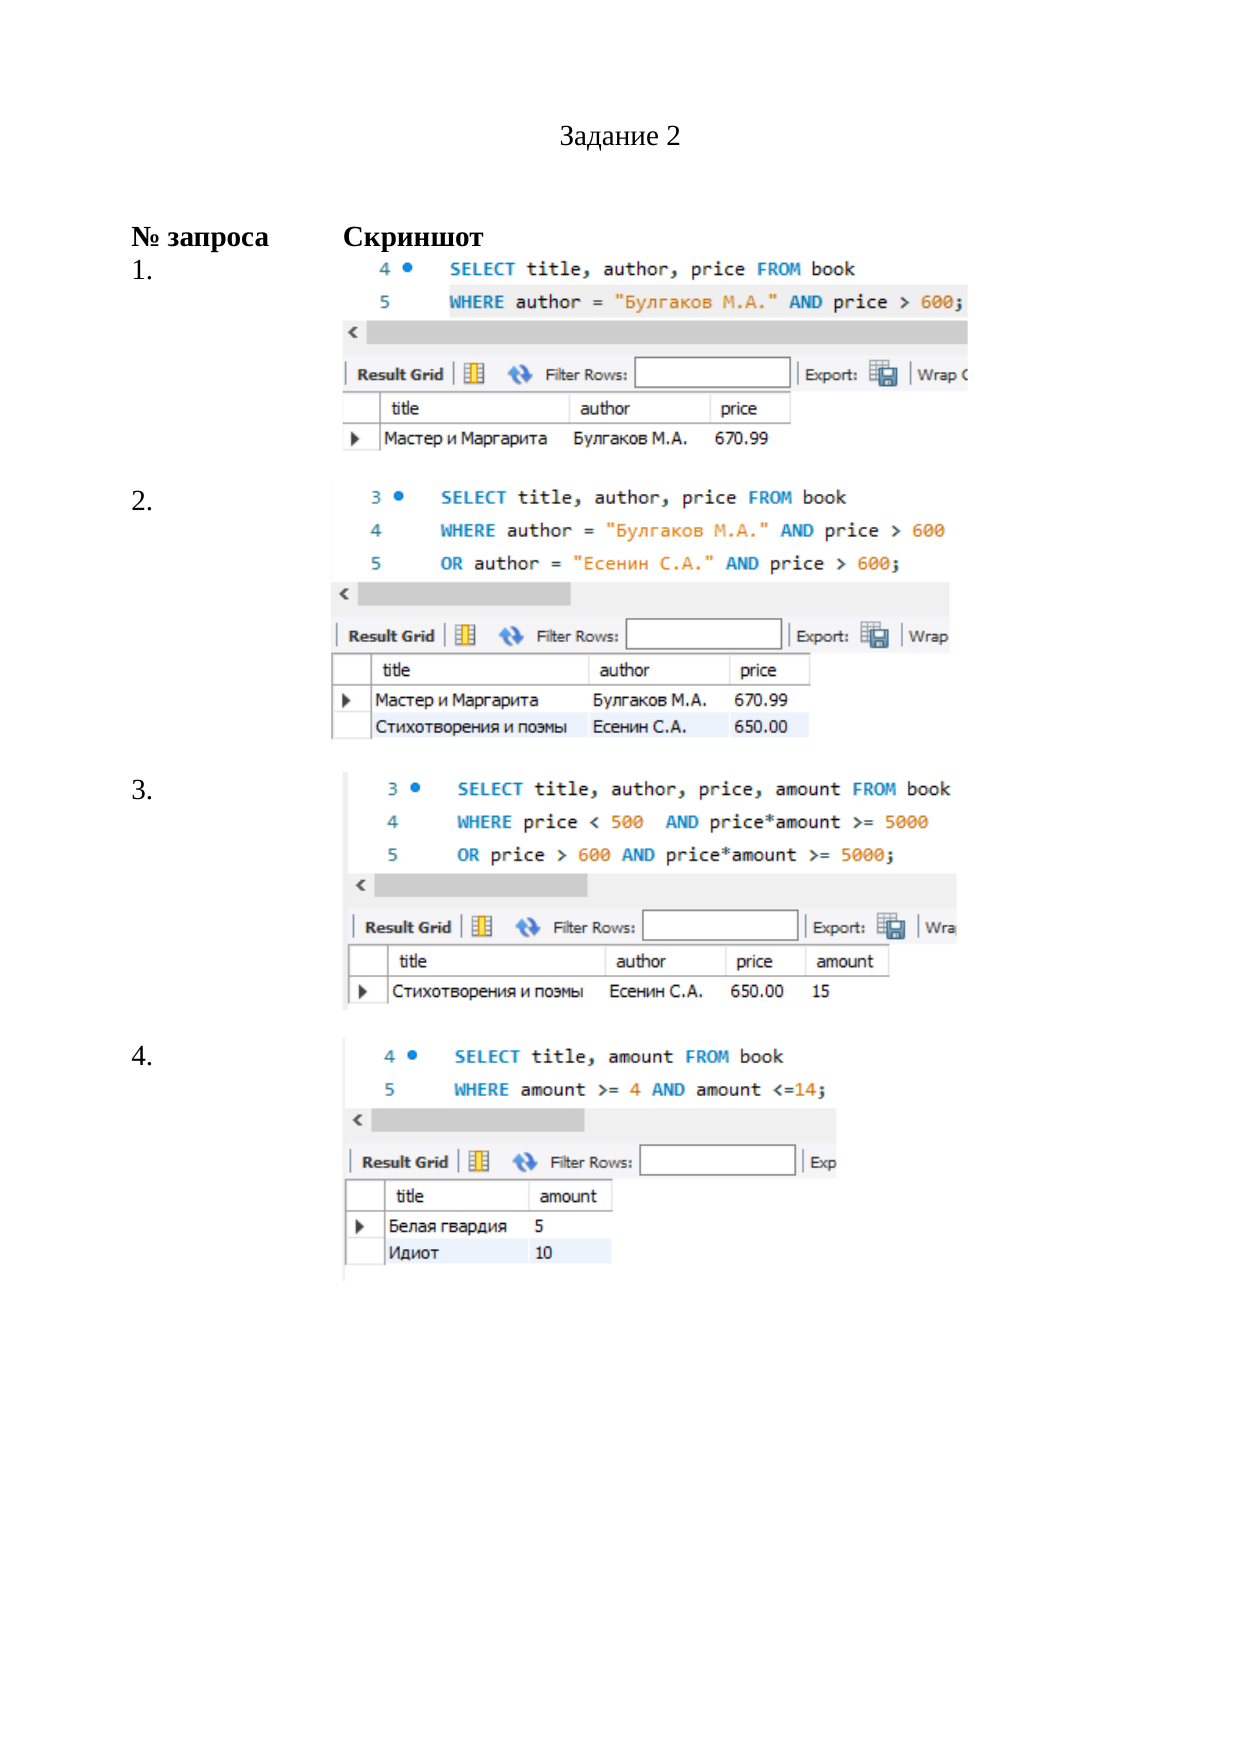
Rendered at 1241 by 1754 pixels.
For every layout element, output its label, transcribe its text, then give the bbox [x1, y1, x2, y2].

table_cell 3. [118, 772, 330, 1038]
picture [342, 772, 957, 1010]
text Задание 2 [118, 118, 1122, 152]
picture [342, 252, 968, 454]
table_header Скриншот [330, 219, 1122, 252]
table_header № запроса [118, 219, 330, 252]
table_cell [837, 1039, 1122, 1281]
table_cell [330, 772, 1122, 1038]
table_cell [330, 252, 1122, 483]
table_cell 4. [118, 1039, 330, 1281]
table_cell [330, 1039, 342, 1281]
picture [331, 482, 950, 744]
table_cell 1. [118, 252, 330, 483]
picture [342, 1038, 837, 1281]
table_cell 2. [118, 483, 330, 772]
table_cell [330, 483, 1122, 772]
